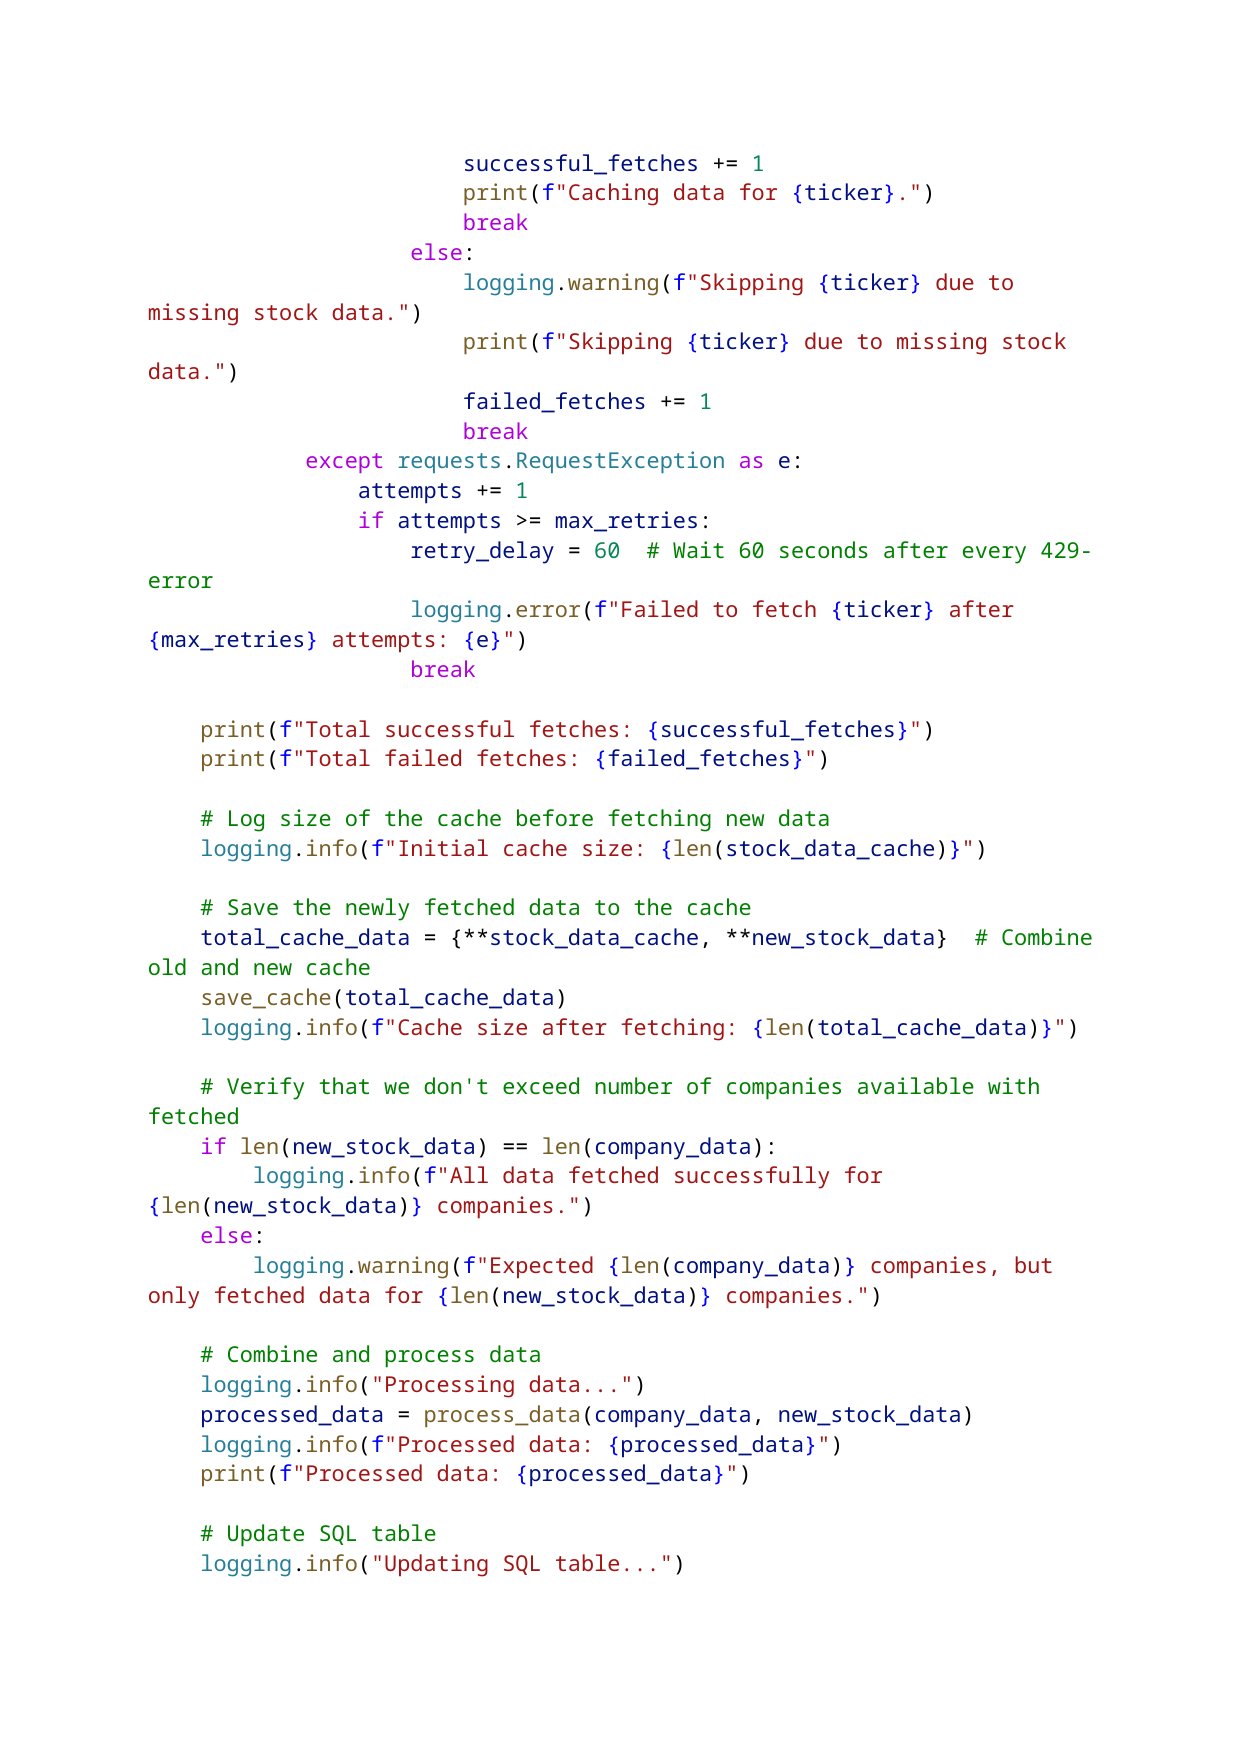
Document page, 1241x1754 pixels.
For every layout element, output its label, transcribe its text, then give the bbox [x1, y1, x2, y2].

text else: [148, 237, 1093, 267]
text print(f"Skipping {ticker} due to missing stock data.") [148, 326, 1093, 386]
text break [148, 207, 1093, 237]
text logging.info(f"Initial cache size: {len(stock_data_cache)}") [148, 833, 1093, 863]
text # Log size of the cache before fetching new data [148, 803, 1093, 833]
text logging.info("Processing data...") [148, 1369, 1093, 1399]
text logging.info("Updating SQL table...") [148, 1548, 1093, 1578]
text logging.info(f"All data fetched successfully for {len(new_stock_data)} companies.") [148, 1161, 1093, 1220]
text # Update SQL table [148, 1518, 1093, 1548]
text logging.error(f"Failed to fetch {ticker} after {max_retries} attempts: {e}") [148, 594, 1093, 654]
text # Save the newly fetched data to the cache [148, 892, 1093, 922]
text logging.warning(f"Expected {len(company_data)} companies, but only fetched data for {len(new_stock_data)} companies.") [148, 1250, 1093, 1309]
text processed_data = process_data(company_data, new_stock_data) [148, 1399, 1093, 1429]
text if len(new_stock_data) == len(company_data): [148, 1131, 1093, 1161]
text logging.info(f"Processed data: {processed_data}") [148, 1429, 1093, 1458]
text logging.info(f"Cache size after fetching: {len(total_cache_data)}") [148, 1012, 1093, 1041]
text break [148, 654, 1093, 684]
text except requests.RequestException as e: [148, 446, 1093, 475]
text total_cache_data = {**stock_data_cache, **new_stock_data} # Combine old and new cache [148, 922, 1093, 982]
text break [148, 416, 1093, 446]
text attempts += 1 [148, 475, 1093, 505]
text failed_fetches += 1 [148, 386, 1093, 416]
text print(f"Total successful fetches: {successful_fetches}") [148, 714, 1093, 743]
text else: [148, 1220, 1093, 1250]
text save_cache(total_cache_data) [148, 982, 1093, 1012]
text successful_fetches += 1 [148, 148, 1093, 177]
text # Combine and process data [148, 1339, 1093, 1369]
text if attempts >= max_retries: [148, 505, 1093, 535]
text retry_delay = 60 # Wait 60 seconds after every 429-error [148, 535, 1093, 594]
text logging.warning(f"Skipping {ticker} due to missing stock data.") [148, 267, 1093, 326]
text print(f"Total failed fetches: {failed_fetches}") [148, 743, 1093, 773]
text print(f"Caching data for {ticker}.") [148, 177, 1093, 207]
text print(f"Processed data: {processed_data}") [148, 1458, 1093, 1488]
text # Verify that we don't exceed number of companies available with fetched [148, 1071, 1093, 1131]
